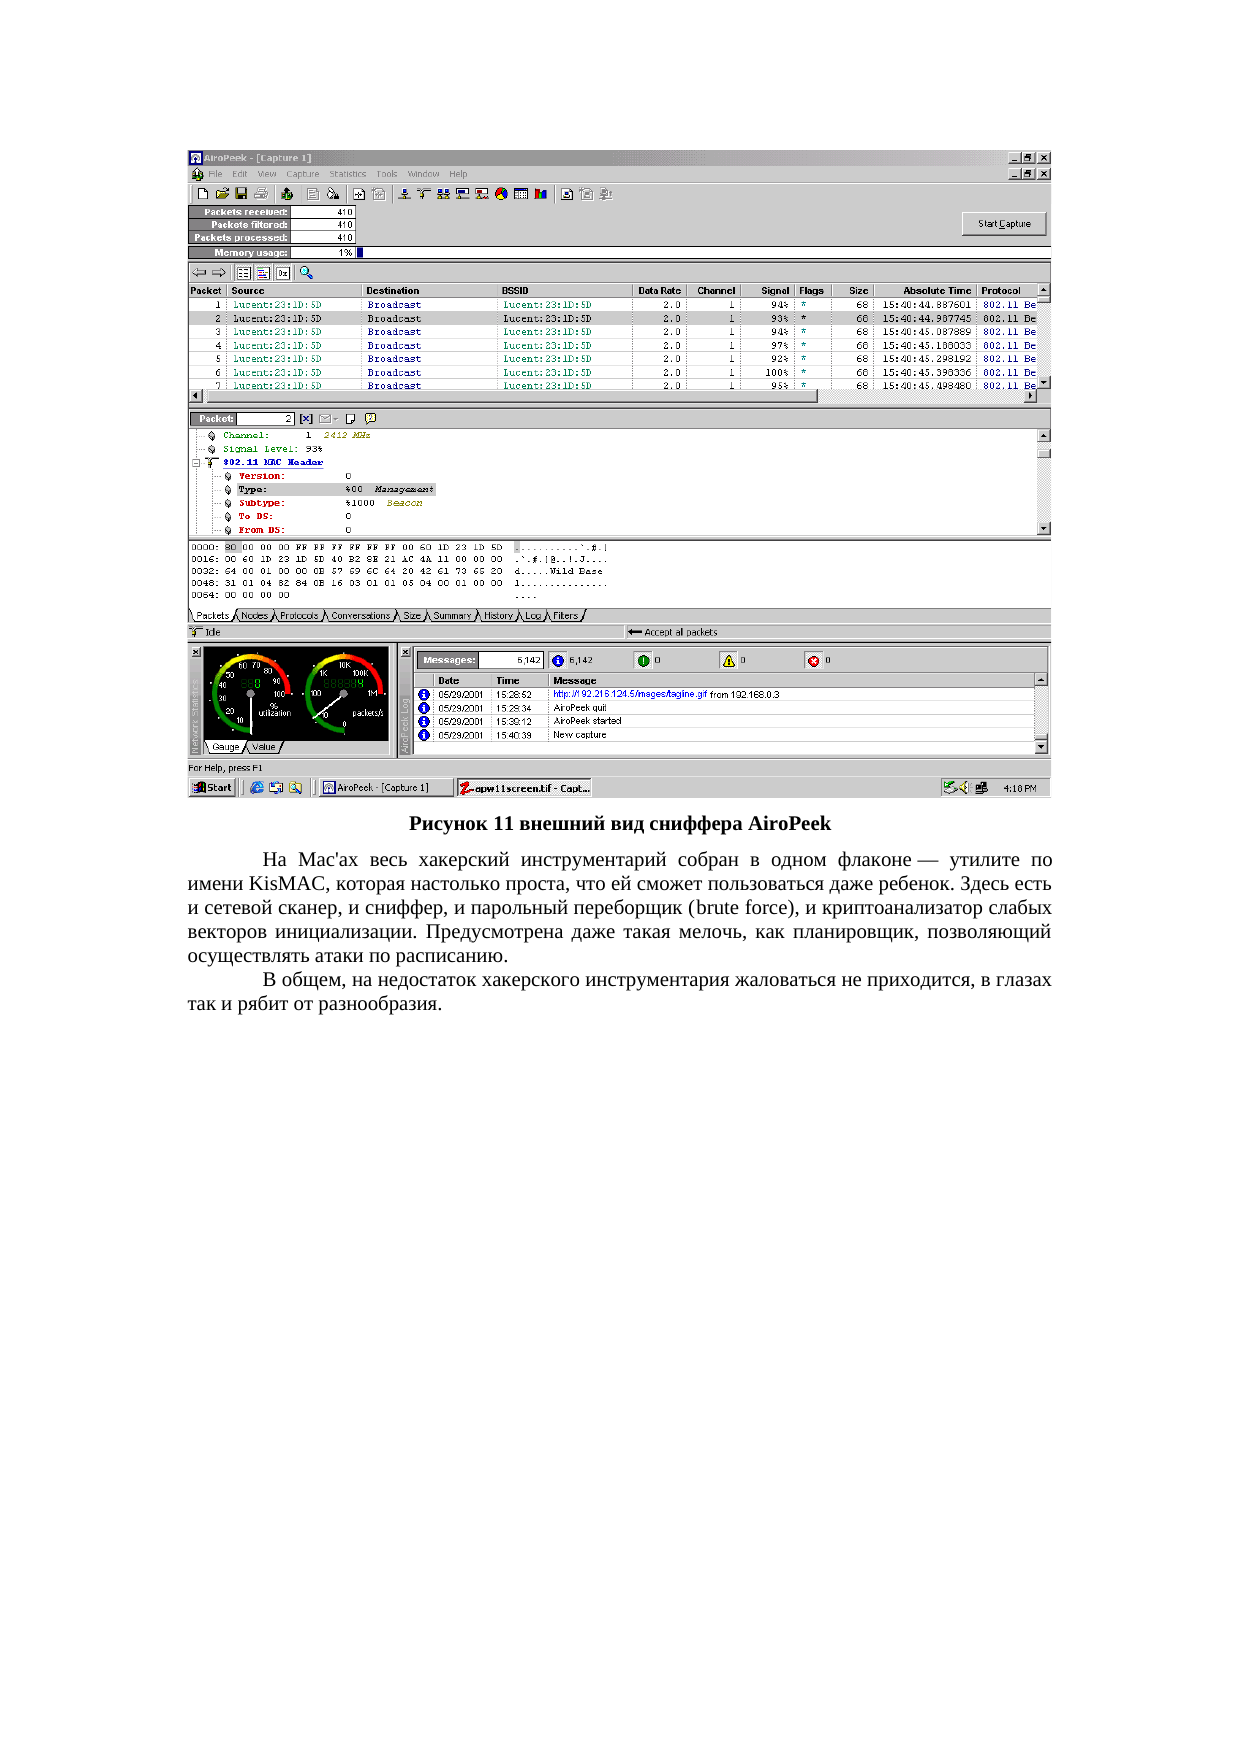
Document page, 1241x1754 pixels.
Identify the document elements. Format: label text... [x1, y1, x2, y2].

text На Mac'ах весь хакерский инструментарий собран в одном флаконе — утилите по имени KisMAC, которая настолько проста, что ей сможет пользоваться даже ребенок. Здесь есть и сетевой сканер, и сниффер, и парольный переборщик (brute force), и криптоанализатор слабых векторов инициализации. Предусмотрена даже такая мелочь, как планировщик, позволяющий осуществлять атаки по расписанию. [187, 847, 1053, 967]
text Рисунок 11 внешний вид сниффера AiroPeek [187, 810, 1053, 834]
picture [187, 150, 1052, 798]
text В общем, на недостаток хакерского инструментария жаловаться не приходится, в глазах так и рябит от разнообразия. [187, 967, 1053, 1015]
